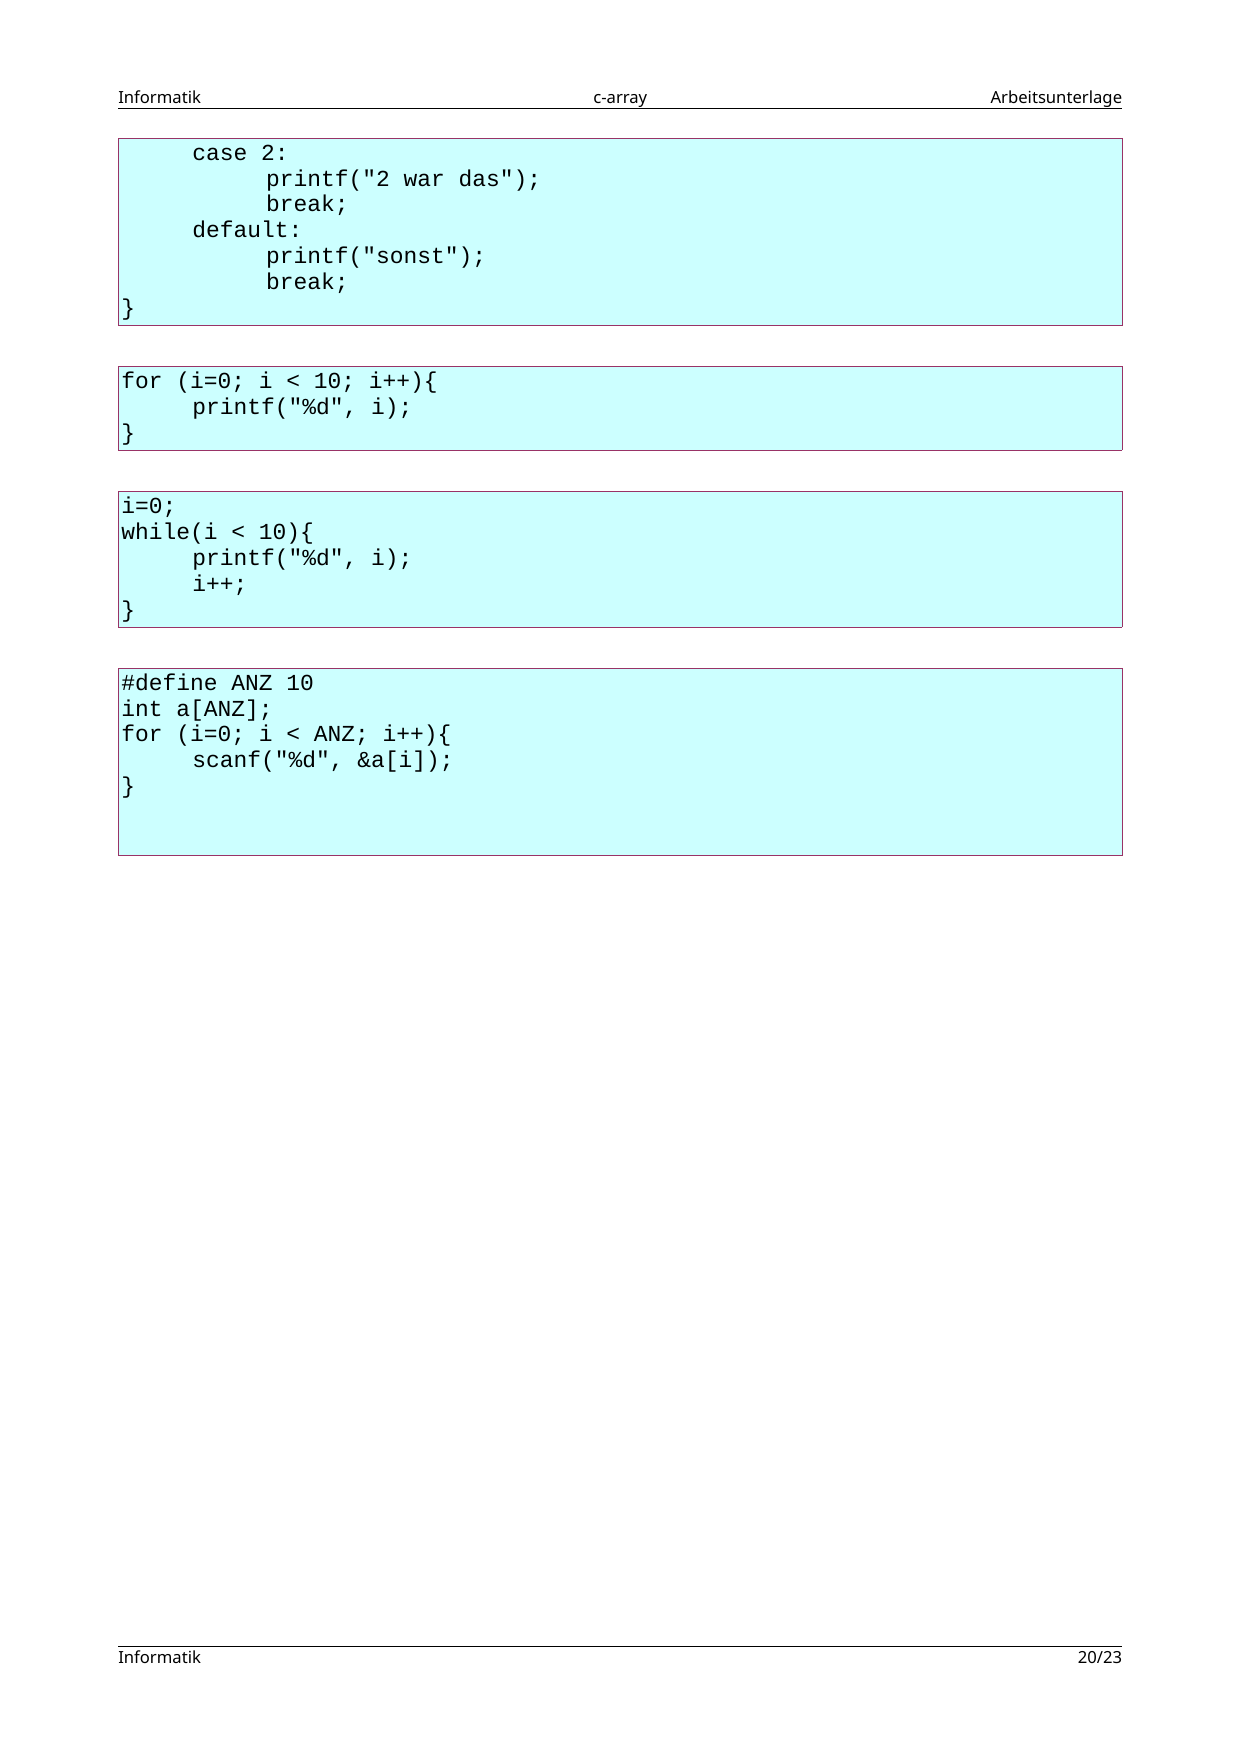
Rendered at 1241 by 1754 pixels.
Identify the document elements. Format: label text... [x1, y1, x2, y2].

text while(i < 10){ [119, 517, 1122, 543]
text for (i=0; i < 10; i++){ [119, 367, 1122, 392]
text printf("2 war das"); [119, 164, 1122, 190]
text i=0; [119, 492, 1122, 517]
text printf("%d", i); [119, 543, 1122, 569]
text } [119, 293, 1122, 325]
text break; [119, 268, 1122, 293]
text } [119, 595, 1122, 627]
text i++; [119, 569, 1122, 595]
text default: [119, 216, 1122, 242]
text printf("%d", i); [119, 392, 1122, 418]
text int a[ANZ]; [119, 694, 1122, 720]
text scanf("%d", &a[i]); [119, 746, 1122, 772]
text } [119, 772, 1122, 798]
text } [119, 418, 1122, 450]
text printf("sonst"); [119, 242, 1122, 268]
text case 2: [119, 139, 1122, 164]
text for (i=0; i < ANZ; i++){ [119, 720, 1122, 746]
text #define ANZ 10 [119, 669, 1122, 694]
text break; [119, 190, 1122, 216]
